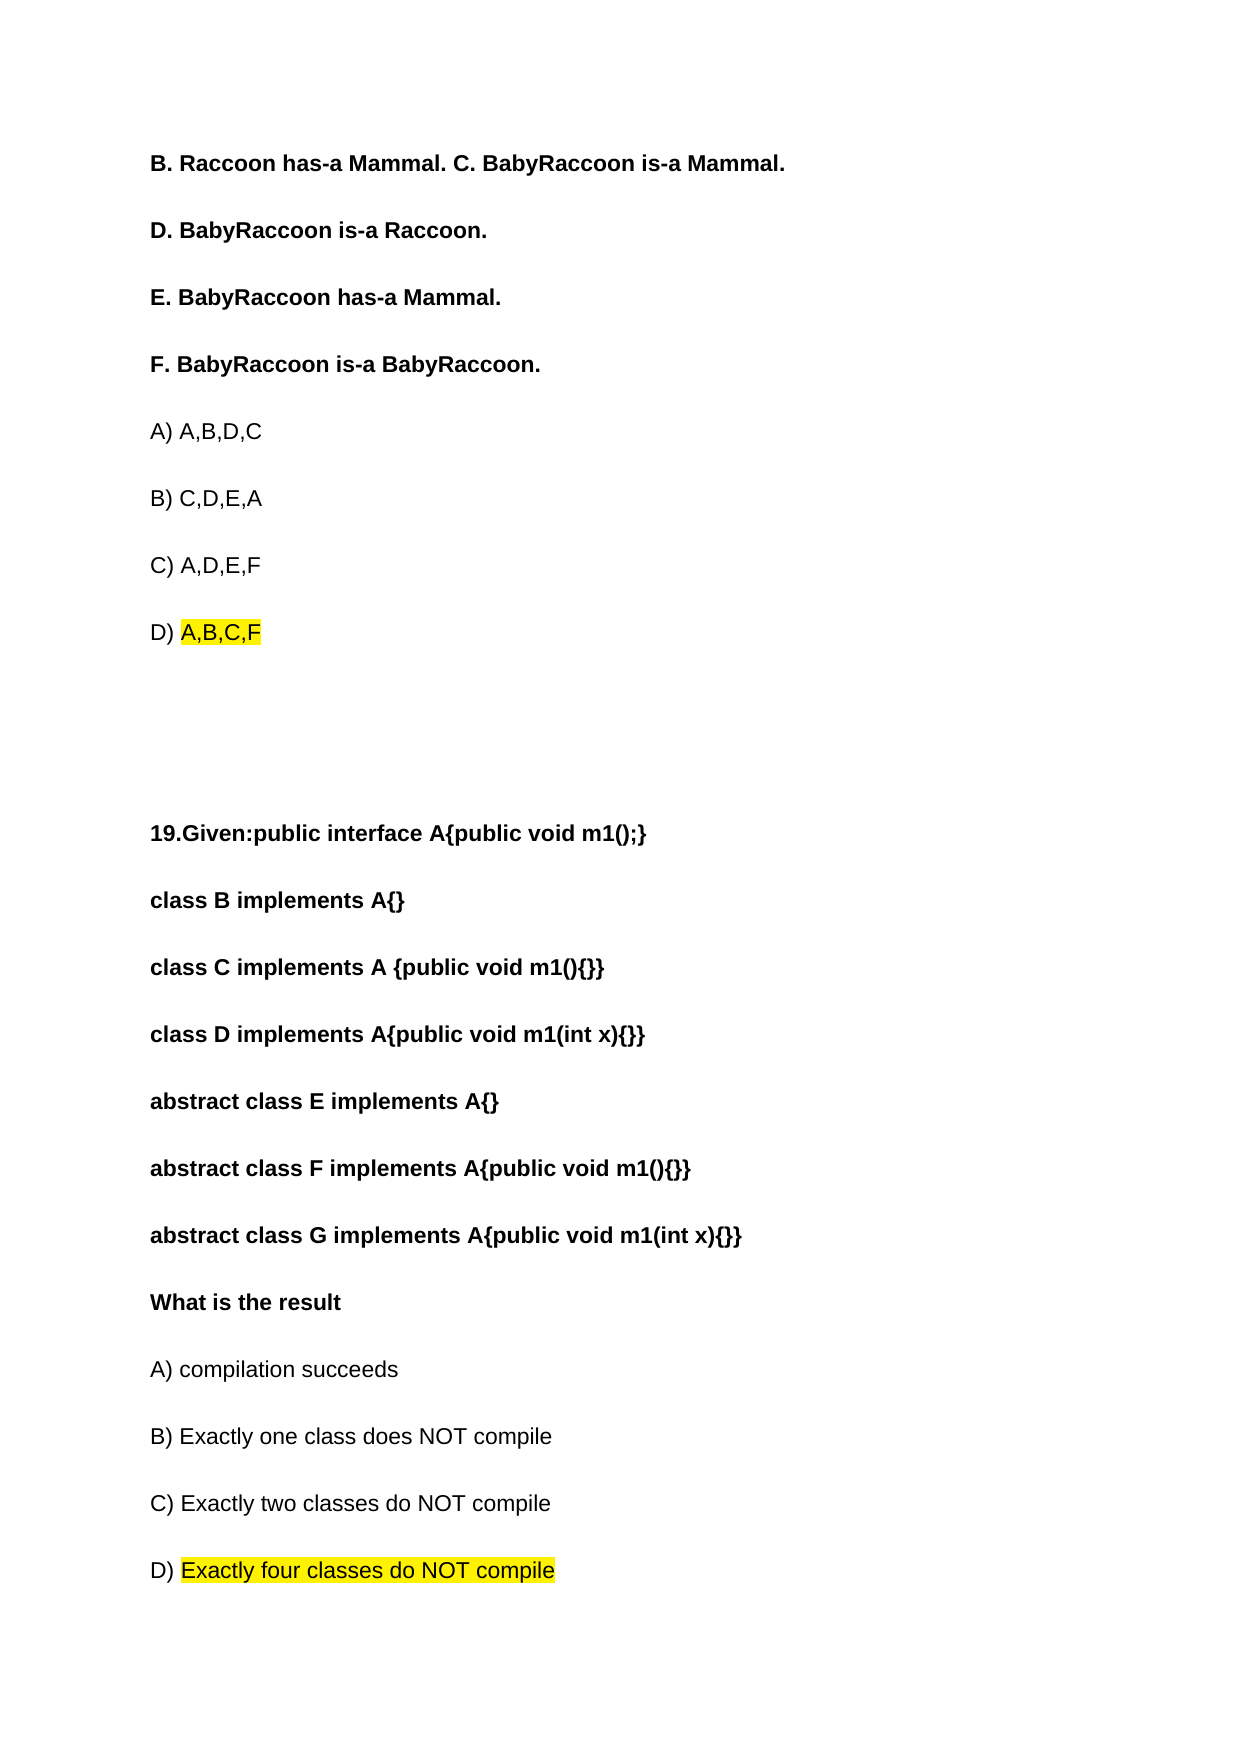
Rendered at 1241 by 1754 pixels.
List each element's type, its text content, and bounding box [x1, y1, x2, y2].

text B) C,D,E,A [150, 485, 1090, 511]
text C) A,D,E,F [150, 552, 1090, 578]
text E. BabyRaccoon has-a Mammal. [150, 284, 1090, 310]
text D) Exactly four classes do NOT compile [150, 1557, 1090, 1583]
text A) A,B,D,C [150, 418, 1090, 444]
text class C implements A {public void m1(){}} [150, 954, 1090, 980]
text class B implements A{} [150, 887, 1090, 913]
text abstract class G implements A{public void m1(int x){}} [150, 1222, 1090, 1248]
text C) Exactly two classes do NOT compile [150, 1489, 1090, 1516]
text 19.Given:public interface A{public void m1();} [150, 820, 1090, 846]
text B. Raccoon has-a Mammal. C. BabyRaccoon is-a Mammal. [150, 150, 1090, 176]
text What is the result [150, 1289, 1090, 1315]
text A) compilation succeeds [150, 1356, 1090, 1382]
text F. BabyRaccoon is-a BabyRaccoon. [150, 351, 1090, 377]
text class D implements A{public void m1(int x){}} [150, 1021, 1090, 1047]
text abstract class F implements A{public void m1(){}} [150, 1155, 1090, 1181]
text D. BabyRaccoon is-a Raccoon. [150, 217, 1090, 243]
text D) A,B,C,F [150, 619, 1090, 645]
text B) Exactly one class does NOT compile [150, 1423, 1090, 1449]
text abstract class E implements A{} [150, 1088, 1090, 1114]
